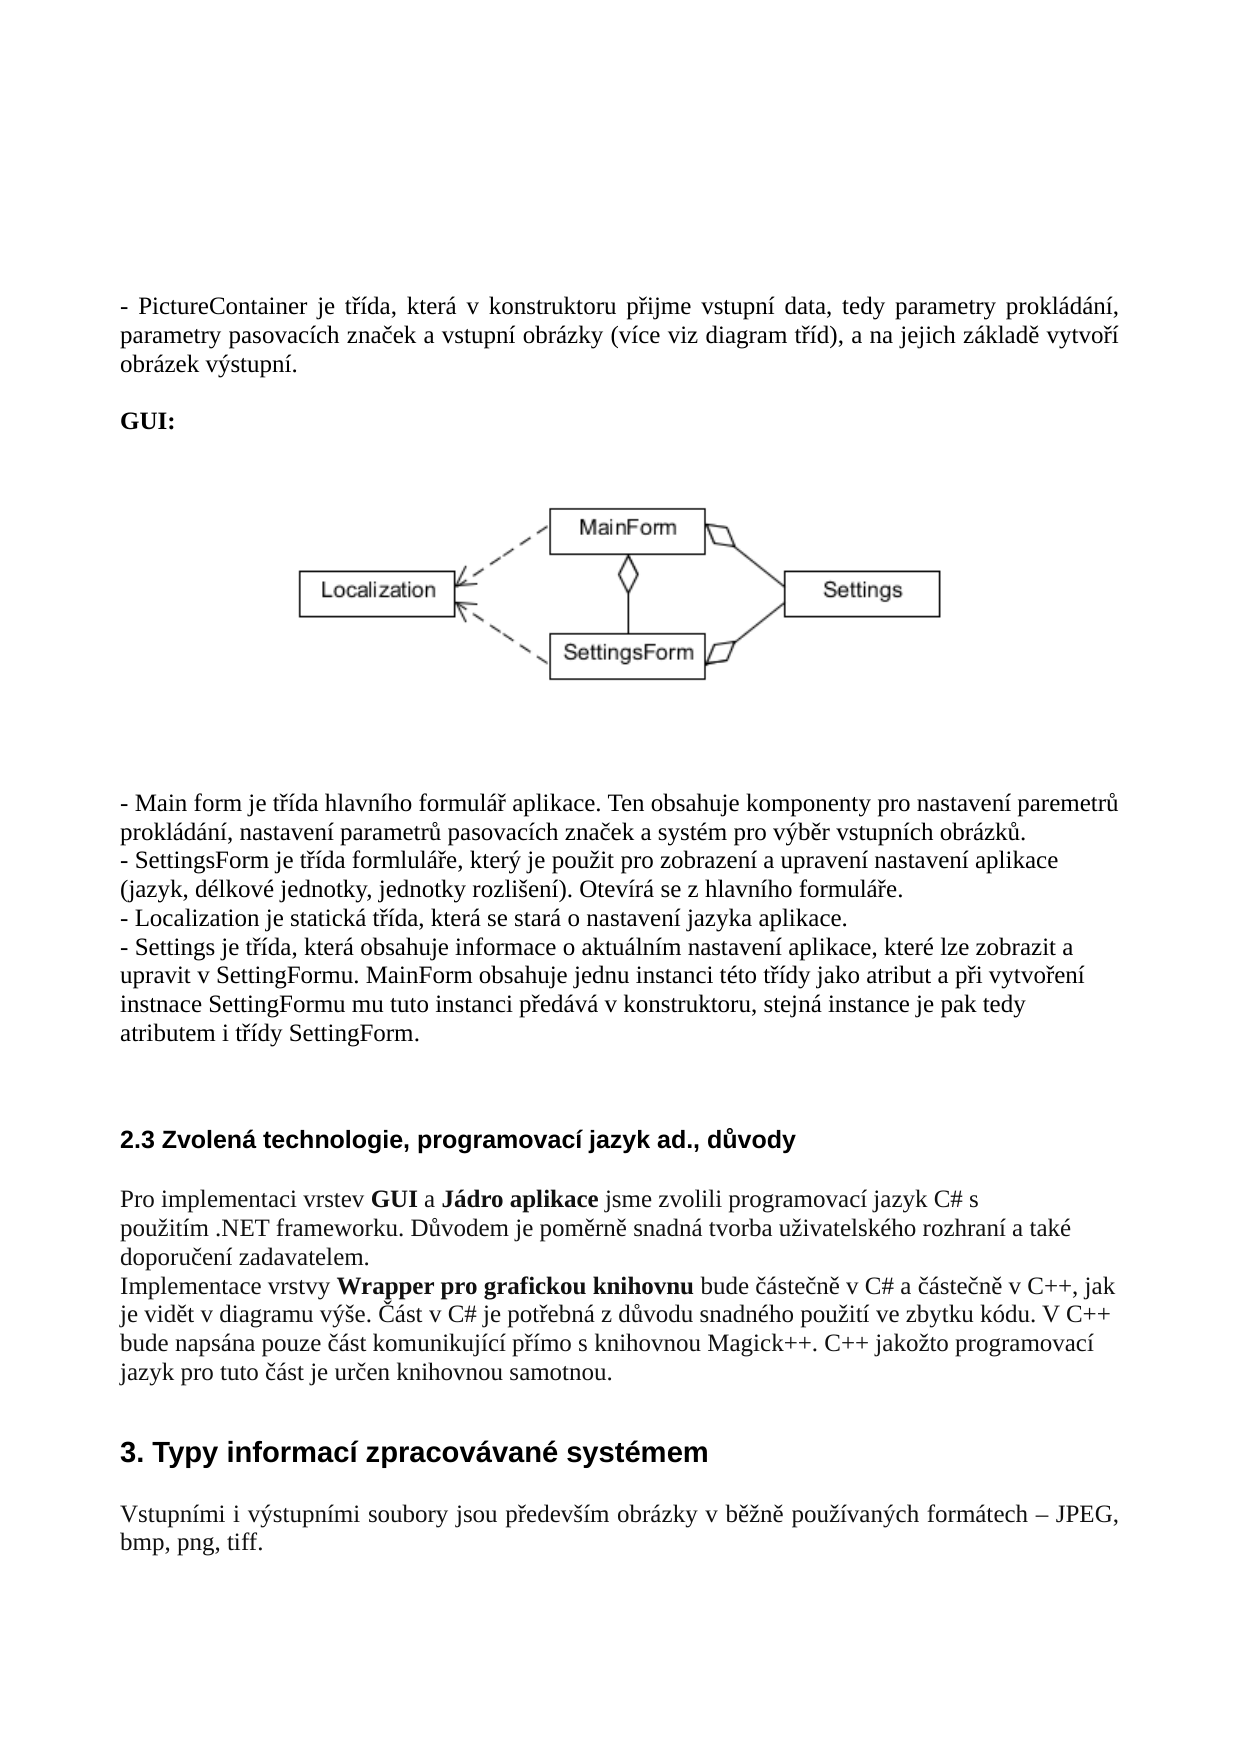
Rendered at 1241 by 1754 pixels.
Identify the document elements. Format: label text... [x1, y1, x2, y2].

text Vstupními i výstupními soubory jsou především obrázky v běžně používaných formátech – JPEG, bmp, png, tiff. [120, 1499, 1120, 1556]
subtitle 3. Typy informací zpracovávané systémem [120, 1435, 1120, 1468]
text - Localization je statická třída, která se stará o nastavení jazyka aplikace. [120, 903, 1120, 932]
text - Settings je třída, která obsahuje informace o aktuálním nastavení aplikace, které lze zobrazit a upravit v SettingFormu. MainForm obsahuje jednu instanci této třídy jako atribut a při vytvoření instnace SettingFormu mu tuto instanci předává v konstruktoru, stejná instance je pak tedy atributem i třídy SettingForm. [120, 932, 1120, 1047]
text - PictureContainer je třída, která v konstruktoru přijme vstupní data, tedy parametry prokládání, parametry pasovacích značek a vstupní obrázky (více viz diagram tříd), a na jejich základě vytvoří obrázek výstupní. [120, 291, 1120, 378]
text GUI: [120, 406, 1120, 435]
subtitle 2.3 Zvolená technologie, programovací jazyk ad., důvody [120, 1126, 1120, 1154]
picture [268, 446, 972, 727]
text - SettingsForm je třída formluláře, který je použit pro zobrazení a upravení nastavení aplikace (jazyk, délkové jednotky, jednotky rozlišení). Otevírá se z hlavního formuláře. [120, 846, 1120, 903]
text Pro implementaci vrstev GUI a Jádro aplikace jsme zvolili programovací jazyk C# s použitím .NET frameworku. Důvodem je poměrně snadná tvorba uživatelského rozhraní a také doporučení zadavatelem. [120, 1184, 1120, 1271]
text Implementace vrstvy Wrapper pro grafickou knihovnu bude částečně v C# a částečně v C++, jak je vidět v diagramu výše. Část v C# je potřebná z důvodu snadného použití ve zbytku kódu. V C++ bude napsána pouze část komunikující přímo s knihovnou Magick++. C++ jakožto programovací jazyk pro tuto část je určen knihovnou samotnou. [120, 1271, 1120, 1386]
text - Main form je třída hlavního formulář aplikace. Ten obsahuje komponenty pro nastavení paremetrů prokládání, nastavení parametrů pasovacích značek a systém pro výběr vstupních obrázků. [120, 788, 1120, 846]
